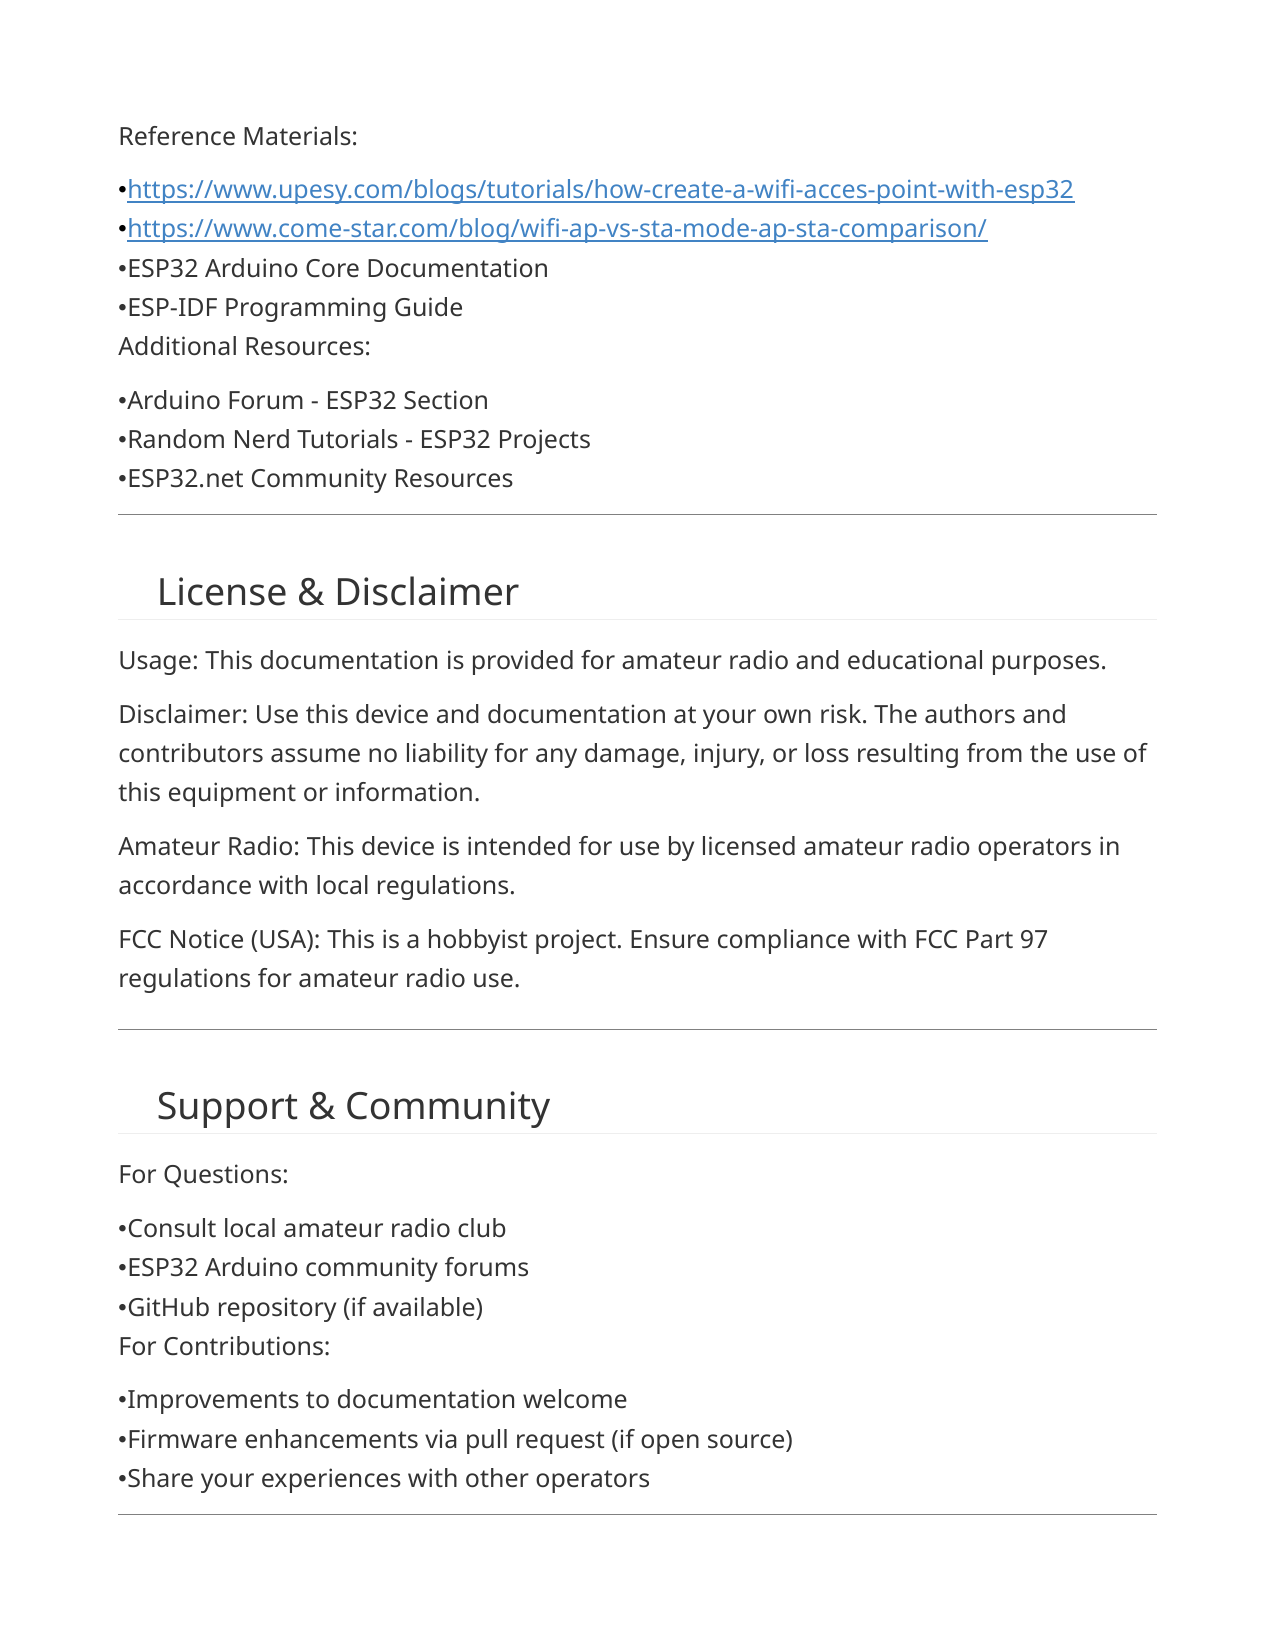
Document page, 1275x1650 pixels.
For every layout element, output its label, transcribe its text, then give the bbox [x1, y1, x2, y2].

text Additional Resources: [118, 328, 1157, 363]
list ESP32.net Community Resources [118, 461, 1157, 495]
list GitHub repository (if available) [118, 1289, 1157, 1323]
text Reference Materials: [118, 118, 1157, 152]
text For Contributions: [118, 1328, 1157, 1362]
list Improvements to documentation welcome [118, 1382, 1157, 1416]
text Disclaimer: Use this device and documentation at your own risk. The authors and contributors assume no liability for any damage, injury, or loss resulting from the use of this equipment or information. [118, 696, 1157, 809]
text FCC Notice (USA): This is a hobbyist project. Ensure compliance with FCC Part 97 regulations for amateur radio use. [118, 921, 1157, 994]
list ESP-IDF Programming Guide [118, 289, 1157, 323]
list Share your experiences with other operators [118, 1460, 1157, 1494]
text Usage: This documentation is provided for amateur radio and educational purposes. [118, 643, 1157, 677]
list https://www.come-star.com/blog/wifi-ap-vs-sta-mode-ap-sta-comparison/ [118, 211, 1157, 245]
list https://www.upesy.com/blogs/tutorials/how-create-a-wifi-acces-point-with-esp32 [118, 172, 1157, 206]
subtitle 📧 Support & Community [118, 1079, 1157, 1133]
list Random Nerd Tutorials - ESP32 Projects [118, 421, 1157, 456]
list ESP32 Arduino community forums [118, 1250, 1157, 1284]
text Amateur Radio: This device is intended for use by licensed amateur radio operators in accordance with local regulations. [118, 828, 1157, 902]
list Firmware enhancements via pull request (if open source) [118, 1421, 1157, 1455]
subtitle 📄 License & Disclaimer [118, 565, 1157, 619]
list ESP32 Arduino Core Documentation [118, 250, 1157, 284]
text For Questions: [118, 1157, 1157, 1191]
list Consult local amateur radio club [118, 1211, 1157, 1245]
list Arduino Forum - ESP32 Section [118, 382, 1157, 416]
